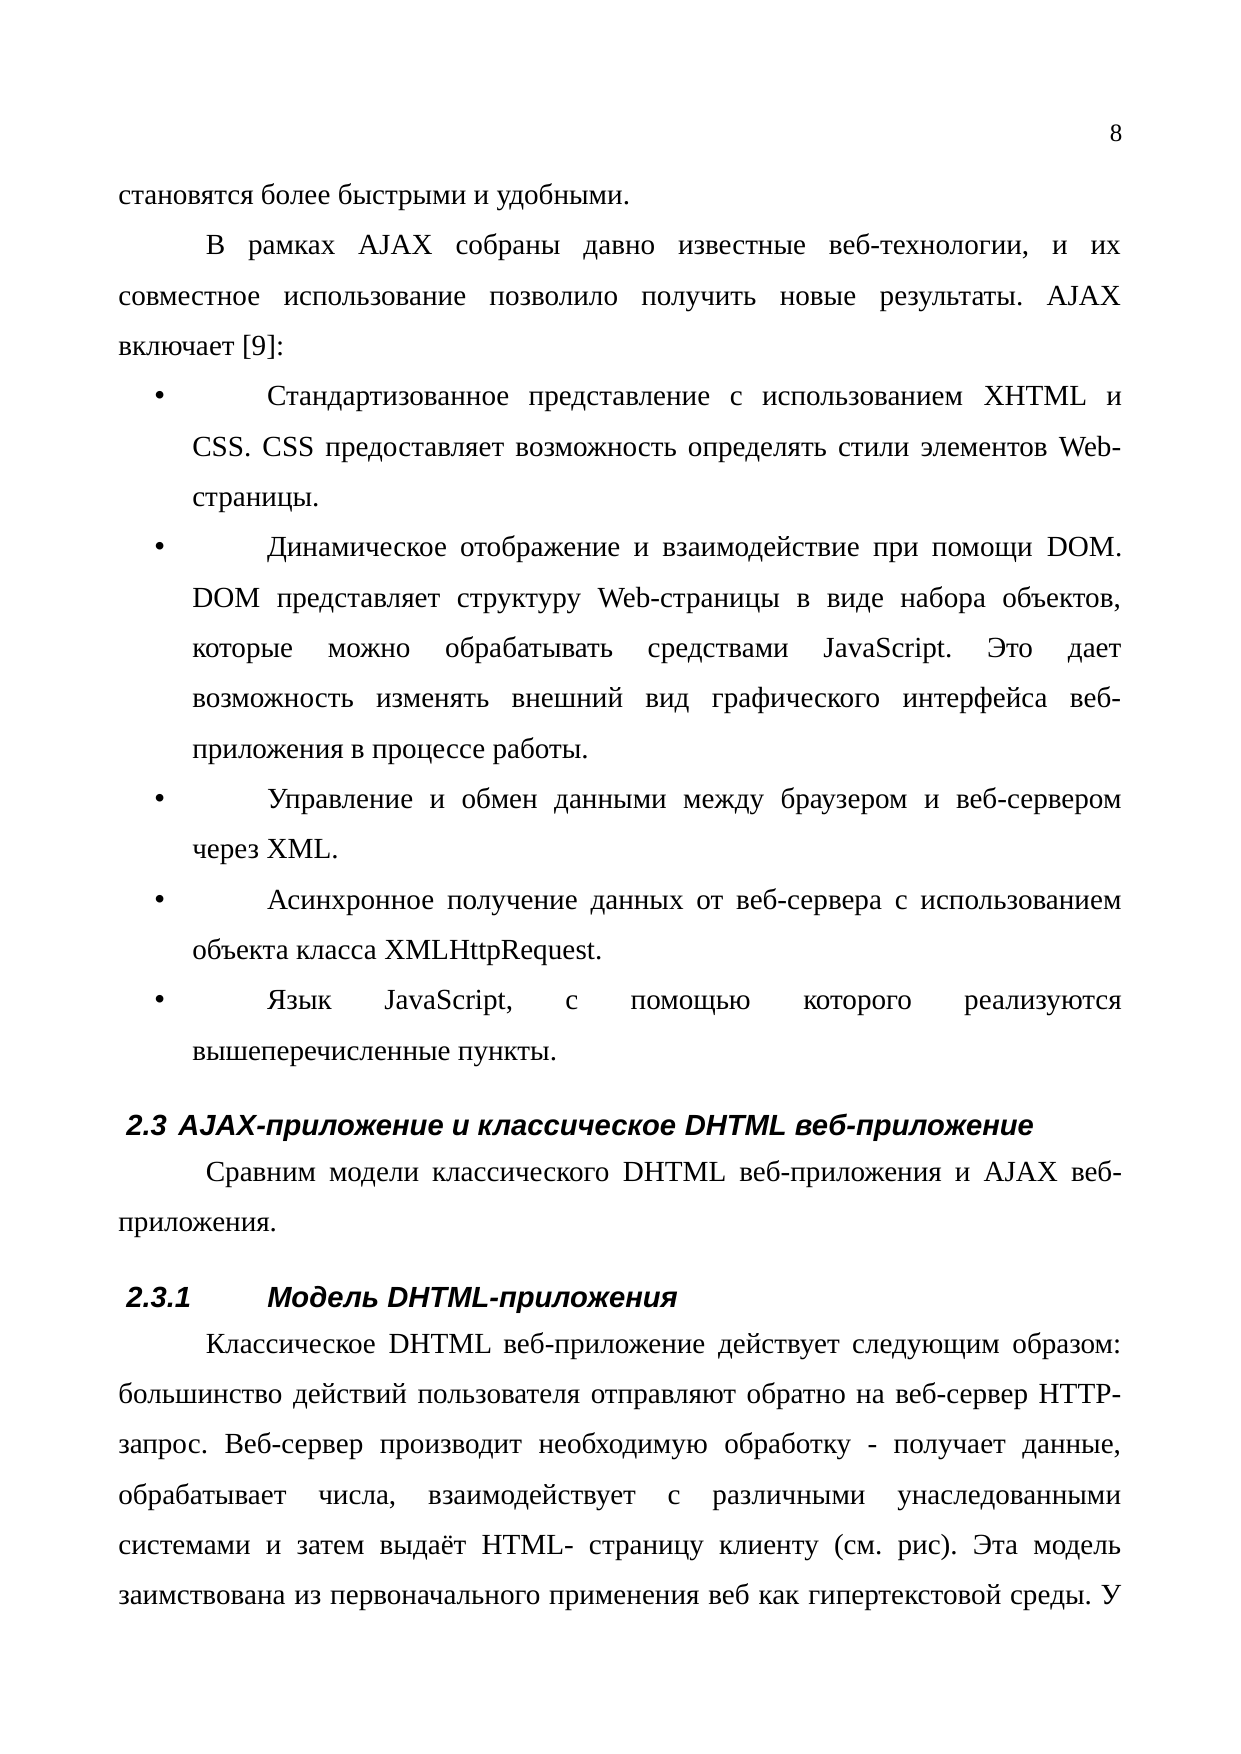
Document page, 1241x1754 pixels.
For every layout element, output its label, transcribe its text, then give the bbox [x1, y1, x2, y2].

text Сравним модели классического DHTML веб-приложения и AJAX веб-приложения. [118, 1154, 1122, 1238]
list Язык JavaScript, с помощью которого реализуются вышеперечисленные пункты. [154, 982, 1122, 1066]
list Динамическое отображение и взаимодействие при помощи DOM. DOM представляет структуру Web-страницы в виде набора объектов, которые можно обрабатывать средствами JavaScript. Это дает возможность изменять внешний вид графического интерфейса веб-приложения в процессе работы. [154, 529, 1122, 764]
subtitle Модель DHTML-приложения [118, 1280, 1122, 1313]
text становятся более быстрыми и удобными. [118, 177, 1122, 211]
text В рамках AJAX собраны давно известные веб-технологии, и их совместное использование позволило получить новые результаты. AJAX включает [9]: [118, 227, 1122, 362]
list Стандартизованное представление с использованием XHTML и CSS. CSS предоставляет возможность определять стили элементов Web-страницы. [154, 378, 1122, 513]
subtitle AJAX-приложение и классическое DHTML веб-приложение [118, 1108, 1122, 1142]
list Управление и обмен данными между браузером и веб-сервером через XML. [154, 781, 1122, 865]
text Классическое DHTML веб-приложение действует следующим образом: большинство действий пользователя отправляют обратно на веб-сервер HTTP-запрос. Веб-сервер производит необходимую обработку - получает данные, обрабатывает числа, взаимодействует с различными унаследованными системами и затем выдаёт HTML- страницу клиенту (см. рис). Эта модель заимствована из первоначального применения веб как гипертекстовой среды. У [118, 1326, 1122, 1611]
list Асинхронное получение данных от веб-сервера с использованием объекта класса XMLHttpRequest. [154, 882, 1122, 966]
